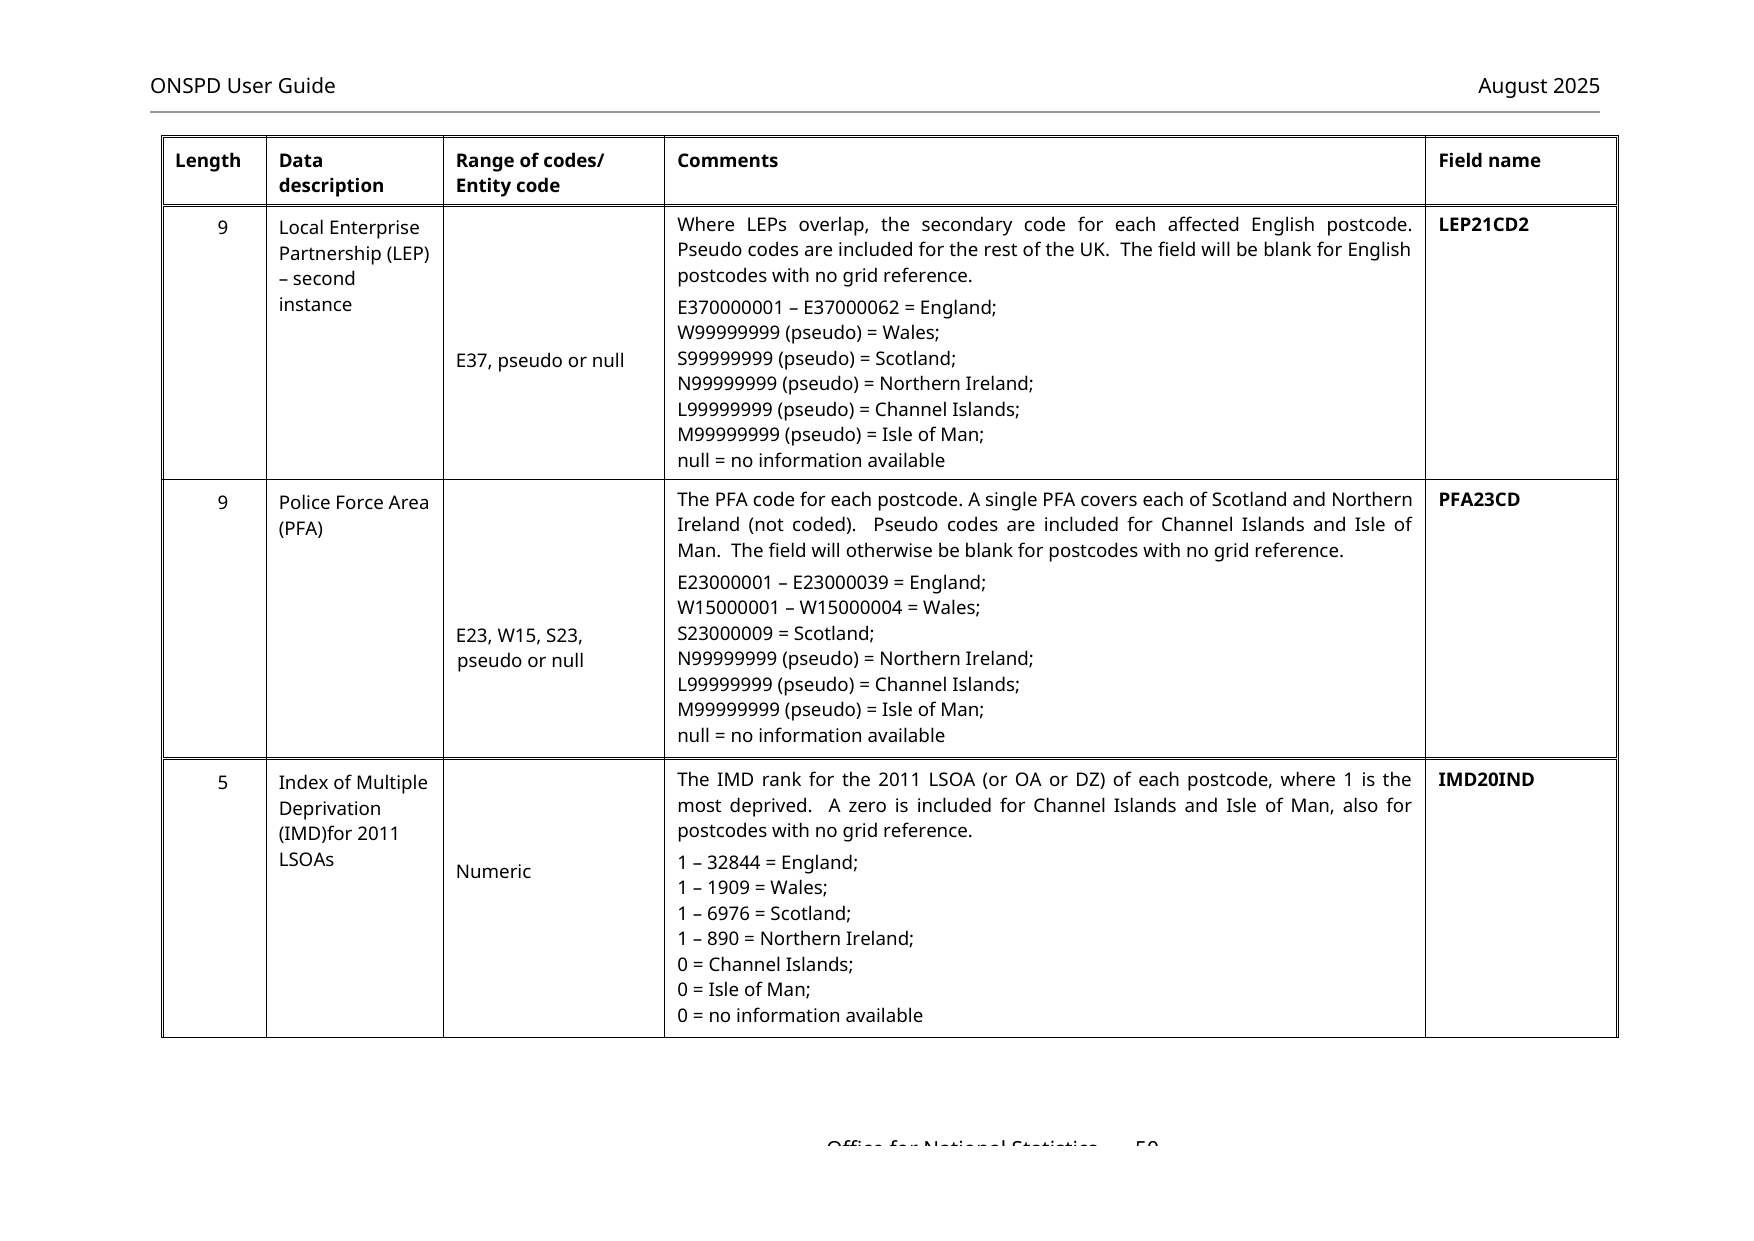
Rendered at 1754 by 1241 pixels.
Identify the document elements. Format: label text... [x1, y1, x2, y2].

table_header Data description [267, 138, 443, 204]
table_cell Numeric [444, 760, 664, 1037]
table_header Length [164, 138, 266, 204]
table_header Field name [1426, 138, 1616, 204]
table_cell E37, pseudo or null [444, 207, 664, 479]
table_cell Local Enterprise Partnership (LEP) – second instance [267, 207, 443, 479]
table_cell Where LEPs overlap, the secondary code for each affected English postcode. Pseudo codes are included for the rest of the UK. The field will be blank for English postcodes with no grid reference. E370000001 – E37000062 = England; W99999999 (pseudo) = Wales; S99999999 (pseudo) = Scotland; N99999999 (pseudo) = Northern Ireland; L99999999 (pseudo) = Channel Islands; M99999999 (pseudo) = Isle of Man; null = no information available [665, 207, 1425, 479]
table_cell Index of Multiple Deprivation (IMD)for 2011 LSOAs [267, 760, 443, 1037]
table_header Comments [665, 138, 1425, 204]
table_header Range of codes/ Entity code [444, 138, 664, 204]
table_cell The IMD rank for the 2011 LSOA (or OA or DZ) of each postcode, where 1 is the most deprived. A zero is included for Channel Islands and Isle of Man, also for postcodes with no grid reference. 1 – 32844 = England; 1 – 1909 = Wales; 1 – 6976 = Scotland; 1 – 890 = Northern Ireland; 0 = Channel Islands; 0 = Isle of Man; 0 = no information available [665, 760, 1425, 1037]
table_cell 9 [164, 480, 266, 757]
table_cell Police Force Area (PFA) [267, 480, 443, 757]
table_cell The PFA code for each postcode. A single PFA covers each of Scotland and Northern Ireland (not coded). Pseudo codes are included for Channel Islands and Isle of Man. The field will otherwise be blank for postcodes with no grid reference. E23000001 – E23000039 = England; W15000001 – W15000004 = Wales; S23000009 = Scotland; N99999999 (pseudo) = Northern Ireland; L99999999 (pseudo) = Channel Islands; M99999999 (pseudo) = Isle of Man; null = no information available [665, 480, 1425, 757]
table_cell PFA23CD [1426, 480, 1616, 757]
table_cell IMD20IND [1426, 760, 1616, 1037]
table_cell 5 [164, 760, 266, 1037]
table_cell E23, W15, S23, pseudo or null [444, 480, 664, 757]
table_cell LEP21CD2 [1426, 207, 1616, 479]
table_cell 9 [164, 207, 266, 479]
